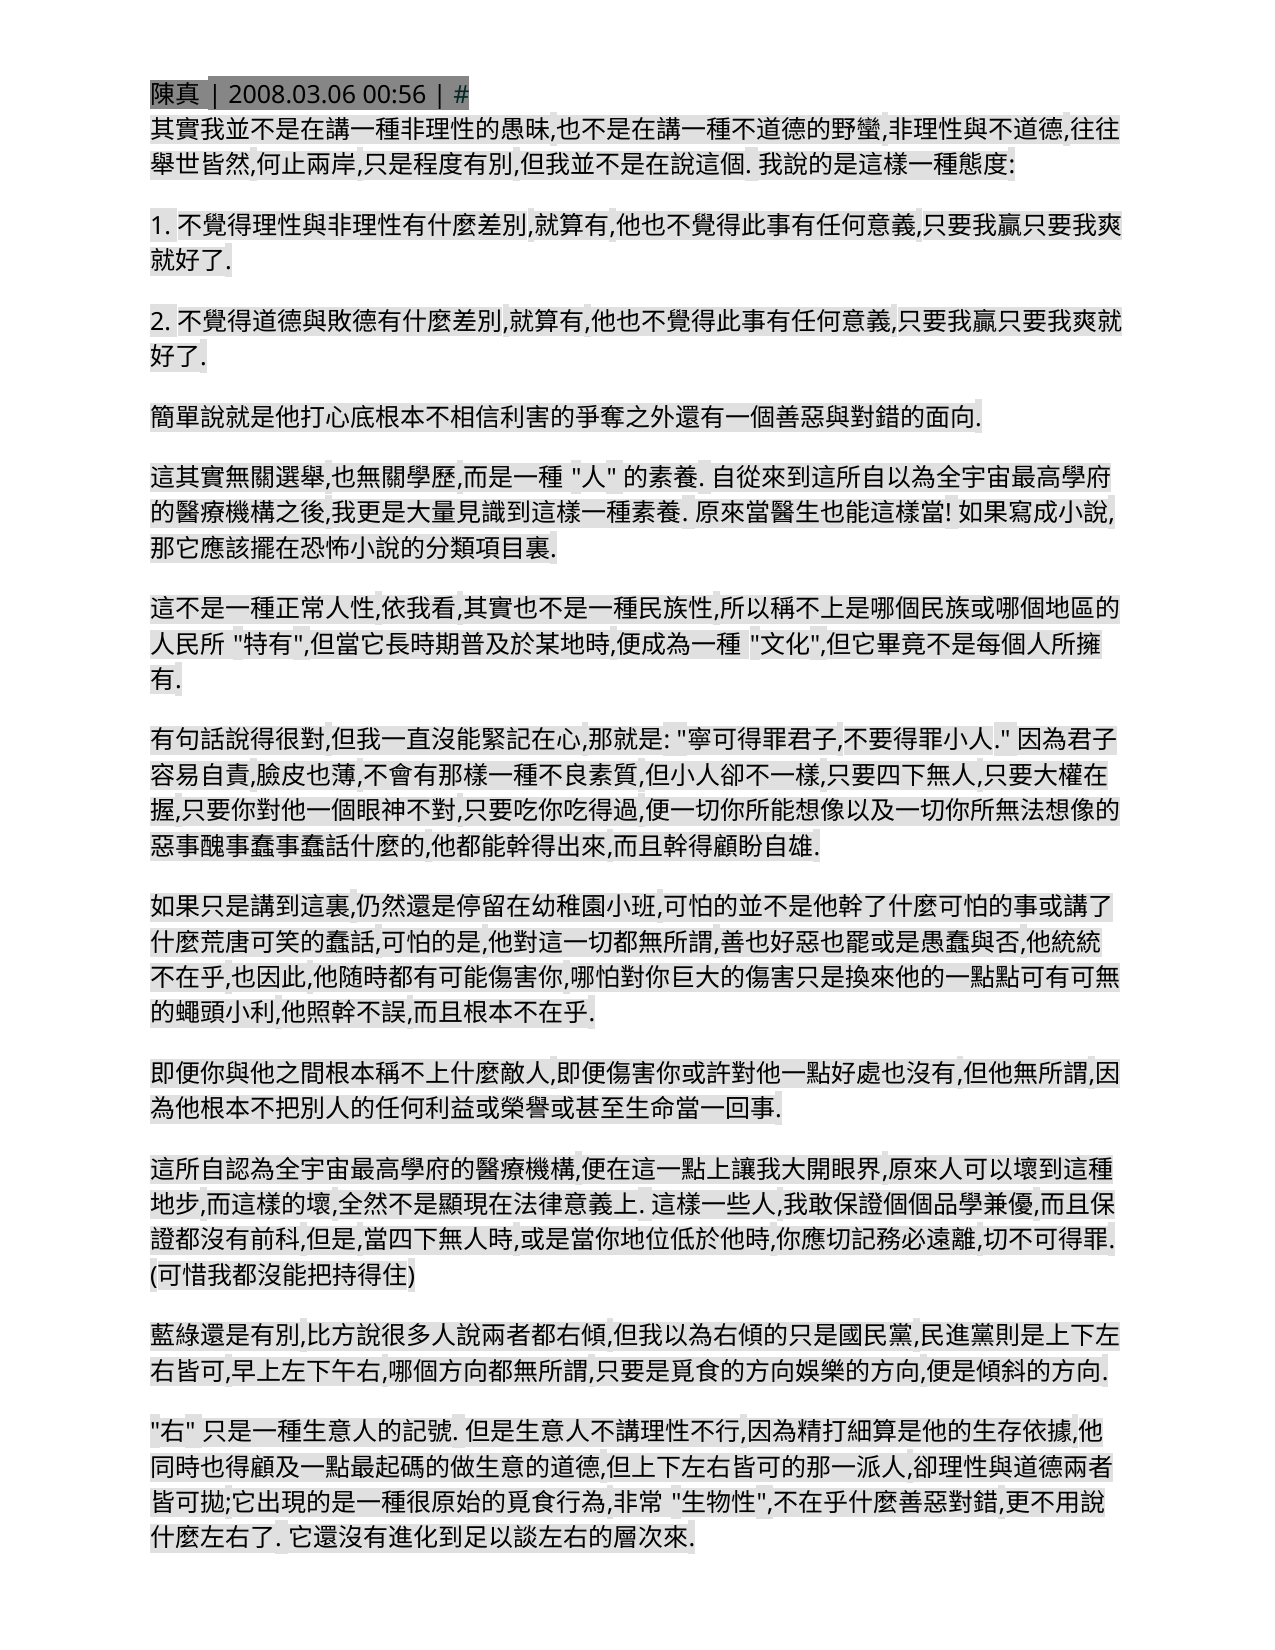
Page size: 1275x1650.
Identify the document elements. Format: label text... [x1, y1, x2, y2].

text 陳真 | 2008.03.06 00:56 | # [150, 75, 1125, 110]
text 2. 不覺得道德與敗德有什麼差別,就算有,他也不覺得此事有任何意義,只要我贏只要我爽就好了. [150, 302, 1125, 373]
text 即便你與他之間根本稱不上什麼敵人,即便傷害你或許對他一點好處也沒有,但他無所謂,因為他根本不把別人的任何利益或榮譽或甚至生命當一回事. [150, 1054, 1125, 1125]
text "右" 只是一種生意人的記號. 但是生意人不講理性不行,因為精打細算是他的生存依據,他同時也得顧及一點最起碼的做生意的道德,但上下左右皆可的那一派人,卻理性與道德兩者皆可拋;它出現的是一種很原始的覓食行為,非常 "生物性",不在乎什麼善惡對錯,更不用說什麼左右了. 它還沒有進化到足以談左右的層次來. [150, 1412, 1125, 1554]
text 1. 不覺得理性與非理性有什麼差別,就算有,他也不覺得此事有任何意義,只要我贏只要我爽就好了. [150, 206, 1125, 277]
text 簡單說就是他打心底根本不相信利害的爭奪之外還有一個善惡與對錯的面向. [150, 398, 1125, 433]
text 這所自認為全宇宙最高學府的醫療機構,便在這一點上讓我大開眼界,原來人可以壞到這種地步,而這樣的壞,全然不是顯現在法律意義上. 這樣一些人,我敢保證個個品學兼優,而且保證都沒有前科,但是,當四下無人時,或是當你地位低於他時,你應切記務必遠離,切不可得罪.(可惜我都沒能把持得住) [150, 1150, 1125, 1292]
text 其實我並不是在講一種非理性的愚昧,也不是在講一種不道德的野蠻,非理性與不道德,往往舉世皆然,何止兩岸,只是程度有別,但我並不是在說這個. 我說的是這樣一種態度: [150, 110, 1125, 181]
text 如果只是講到這裏,仍然還是停留在幼稚園小班,可怕的並不是他幹了什麼可怕的事或講了什麼荒唐可笑的蠢話,可怕的是,他對這一切都無所謂,善也好惡也罷或是愚蠢與否,他統統不在乎,也因此,他随時都有可能傷害你,哪怕對你巨大的傷害只是換來他的一點點可有可無的蠅頭小利,他照幹不誤,而且根本不在乎. [150, 887, 1125, 1029]
text 有句話說得很對,但我一直沒能緊記在心,那就是: "寧可得罪君子,不要得罪小人." 因為君子容易自責,臉皮也薄,不會有那樣一種不良素質,但小人卻不一樣,只要四下無人,只要大權在握,只要你對他一個眼神不對,只要吃你吃得過,便一切你所能想像以及一切你所無法想像的惡事醜事蠢事蠢話什麼的,他都能幹得出來,而且幹得顧盼自雄. [150, 721, 1125, 862]
text 這其實無關選舉,也無關學歷,而是一種 "人" 的素養. 自從來到這所自以為全宇宙最高學府的醫療機構之後,我更是大量見識到這樣一種素養. 原來當醫生也能這樣當! 如果寫成小說,那它應該擺在恐怖小說的分類項目裏. [150, 458, 1125, 564]
text 藍綠還是有別,比方說很多人說兩者都右傾,但我以為右傾的只是國民黨,民進黨則是上下左右皆可,早上左下午右,哪個方向都無所謂,只要是覓食的方向娛樂的方向,便是傾斜的方向. [150, 1317, 1125, 1387]
text 這不是一種正常人性,依我看,其實也不是一種民族性,所以稱不上是哪個民族或哪個地區的人民所 "特有",但當它長時期普及於某地時,便成為一種 "文化",但它畢竟不是每個人所擁有. [150, 589, 1125, 696]
